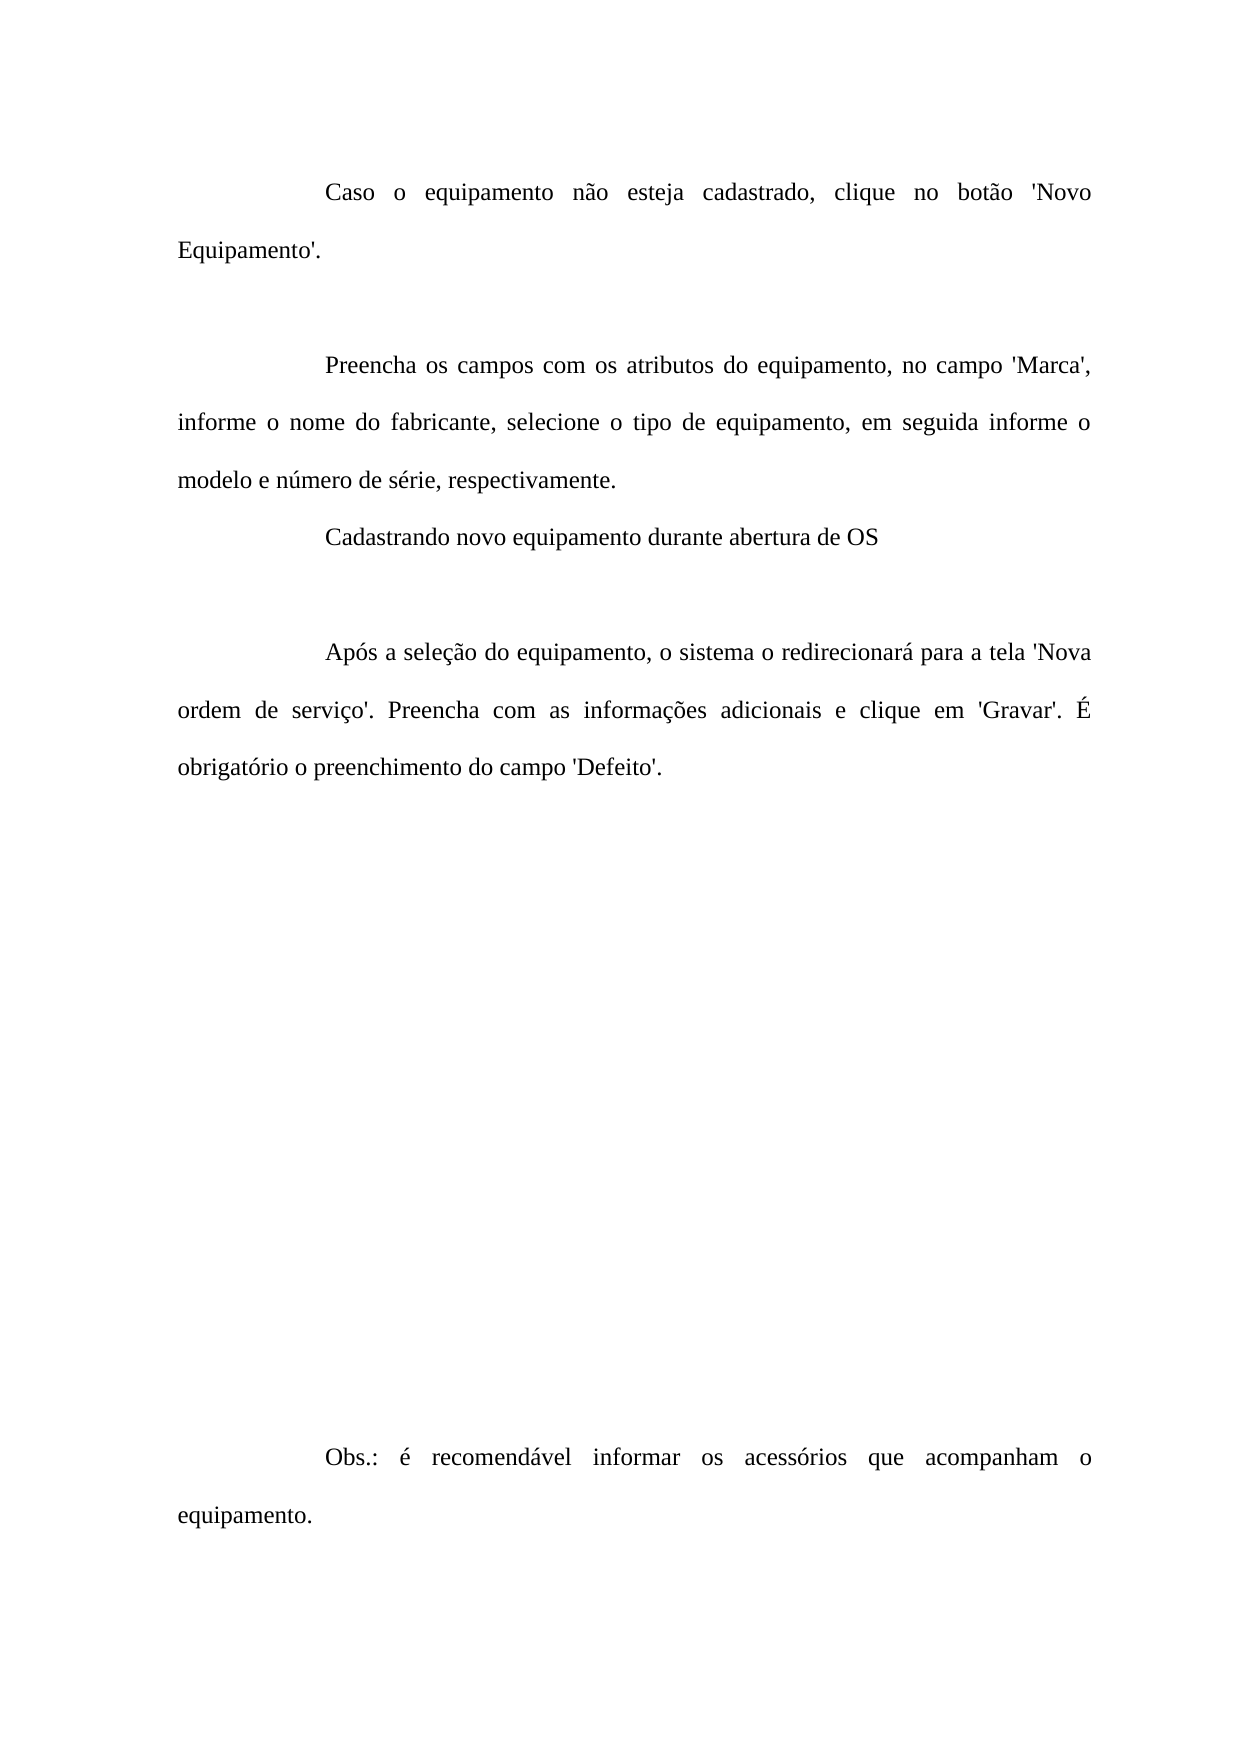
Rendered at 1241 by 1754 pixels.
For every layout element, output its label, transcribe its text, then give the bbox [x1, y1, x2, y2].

text Cadastrando novo equipamento durante abertura de OS [177, 522, 1092, 551]
text Caso o equipamento não esteja cadastrado, clique no botão 'Novo Equipamento'. [177, 177, 1092, 263]
text Obs.: é recomendável informar os acessórios que acompanham o equipamento. [177, 1442, 1092, 1528]
text Preencha os campos com os atributos do equipamento, no campo 'Marca', informe o nome do fabricante, selecione o tipo de equipamento, em seguida informe o modelo e número de série, respectivamente. [177, 350, 1092, 493]
text Após a seleção do equipamento, o sistema o redirecionará para a tela 'Nova ordem de serviço'. Preencha com as informações adicionais e clique em 'Gravar'. É obrigatório o preenchimento do campo 'Defeito'. [177, 637, 1092, 781]
